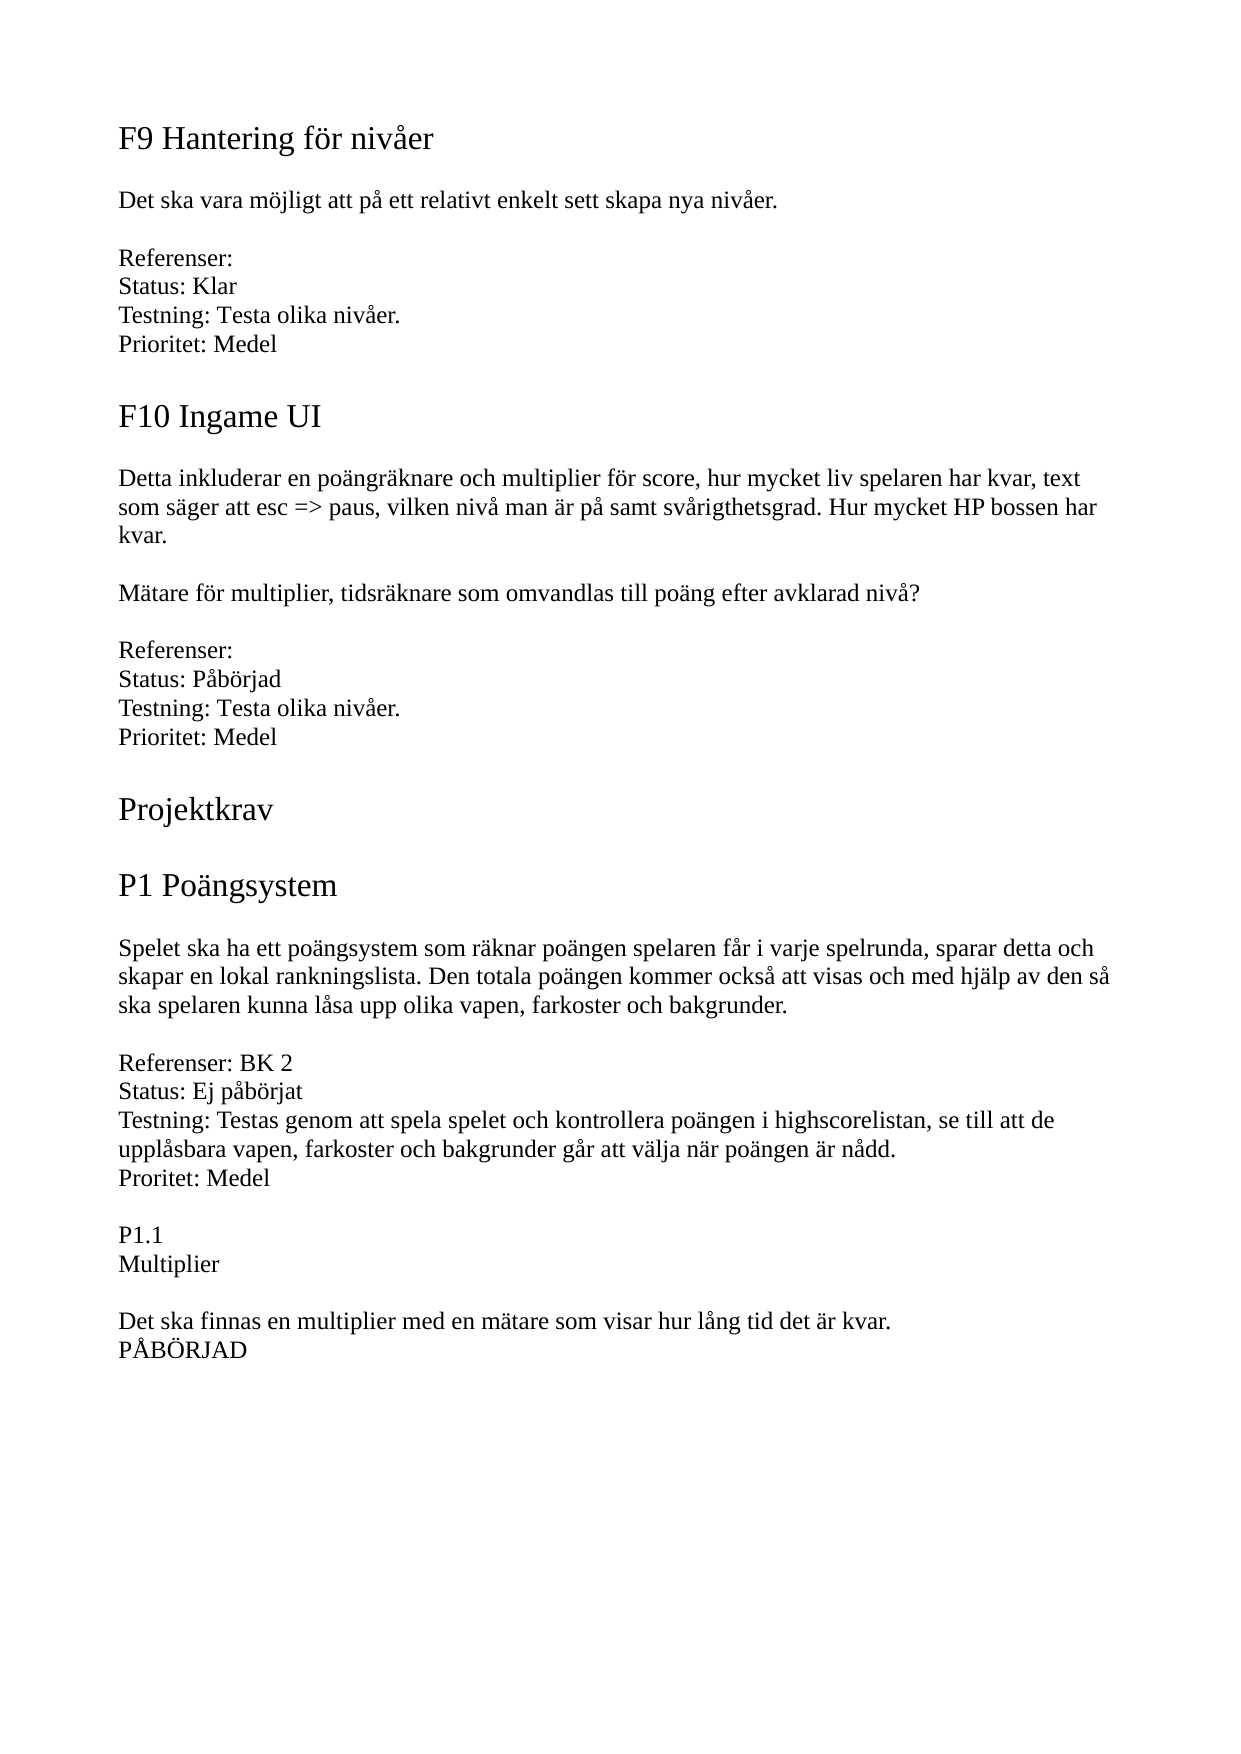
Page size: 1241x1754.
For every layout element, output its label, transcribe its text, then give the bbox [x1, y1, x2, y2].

text P1.1 [118, 1220, 1122, 1249]
text Multiplier [118, 1249, 1122, 1278]
text Prioritet: Medel [118, 722, 1122, 751]
text PÅBÖRJAD [118, 1335, 1122, 1364]
text Detta inkluderar en poängräknare och multiplier för score, hur mycket liv spelaren har kvar, text som säger att esc => paus, vilken nivå man är på samt svårigthetsgrad. Hur mycket HP bossen har kvar. [118, 463, 1122, 549]
text Testning: Testas genom att spela spelet och kontrollera poängen i highscorelistan, se till att de upplåsbara vapen, farkoster och bakgrunder går att välja när poängen är nådd. [118, 1105, 1122, 1163]
text Status: Påbörjad [118, 664, 1122, 693]
text Testning: Testa olika nivåer. [118, 300, 1122, 329]
text Testning: Testa olika nivåer. [118, 693, 1122, 722]
text Spelet ska ha ett poängsystem som räknar poängen spelaren får i varje spelrunda, sparar detta och skapar en lokal rankningslista. Den totala poängen kommer också att visas och med hjälp av den så ska spelaren kunna låsa upp olika vapen, farkoster och bakgrunder. [118, 933, 1122, 1019]
text Det ska finnas en multiplier med en mätare som visar hur lång tid det är kvar. [118, 1306, 1122, 1335]
text Proritet: Medel [118, 1163, 1122, 1191]
text Referenser: [118, 636, 1122, 664]
text F10 Ingame UI [118, 396, 1122, 434]
text P1 Poängsystem [118, 866, 1122, 904]
text Referenser: [118, 243, 1122, 271]
text Referenser: BK 2 [118, 1048, 1122, 1076]
text Prioritet: Medel [118, 329, 1122, 358]
text F9 Hantering för nivåer [118, 118, 1122, 156]
text Projektkrav [118, 789, 1122, 827]
text Mätare för multiplier, tidsräknare som omvandlas till poäng efter avklarad nivå? [118, 578, 1122, 607]
text Status: Ej påbörjat [118, 1076, 1122, 1105]
text Det ska vara möjligt att på ett relativt enkelt sett skapa nya nivåer. [118, 185, 1122, 214]
text Status: Klar [118, 271, 1122, 300]
